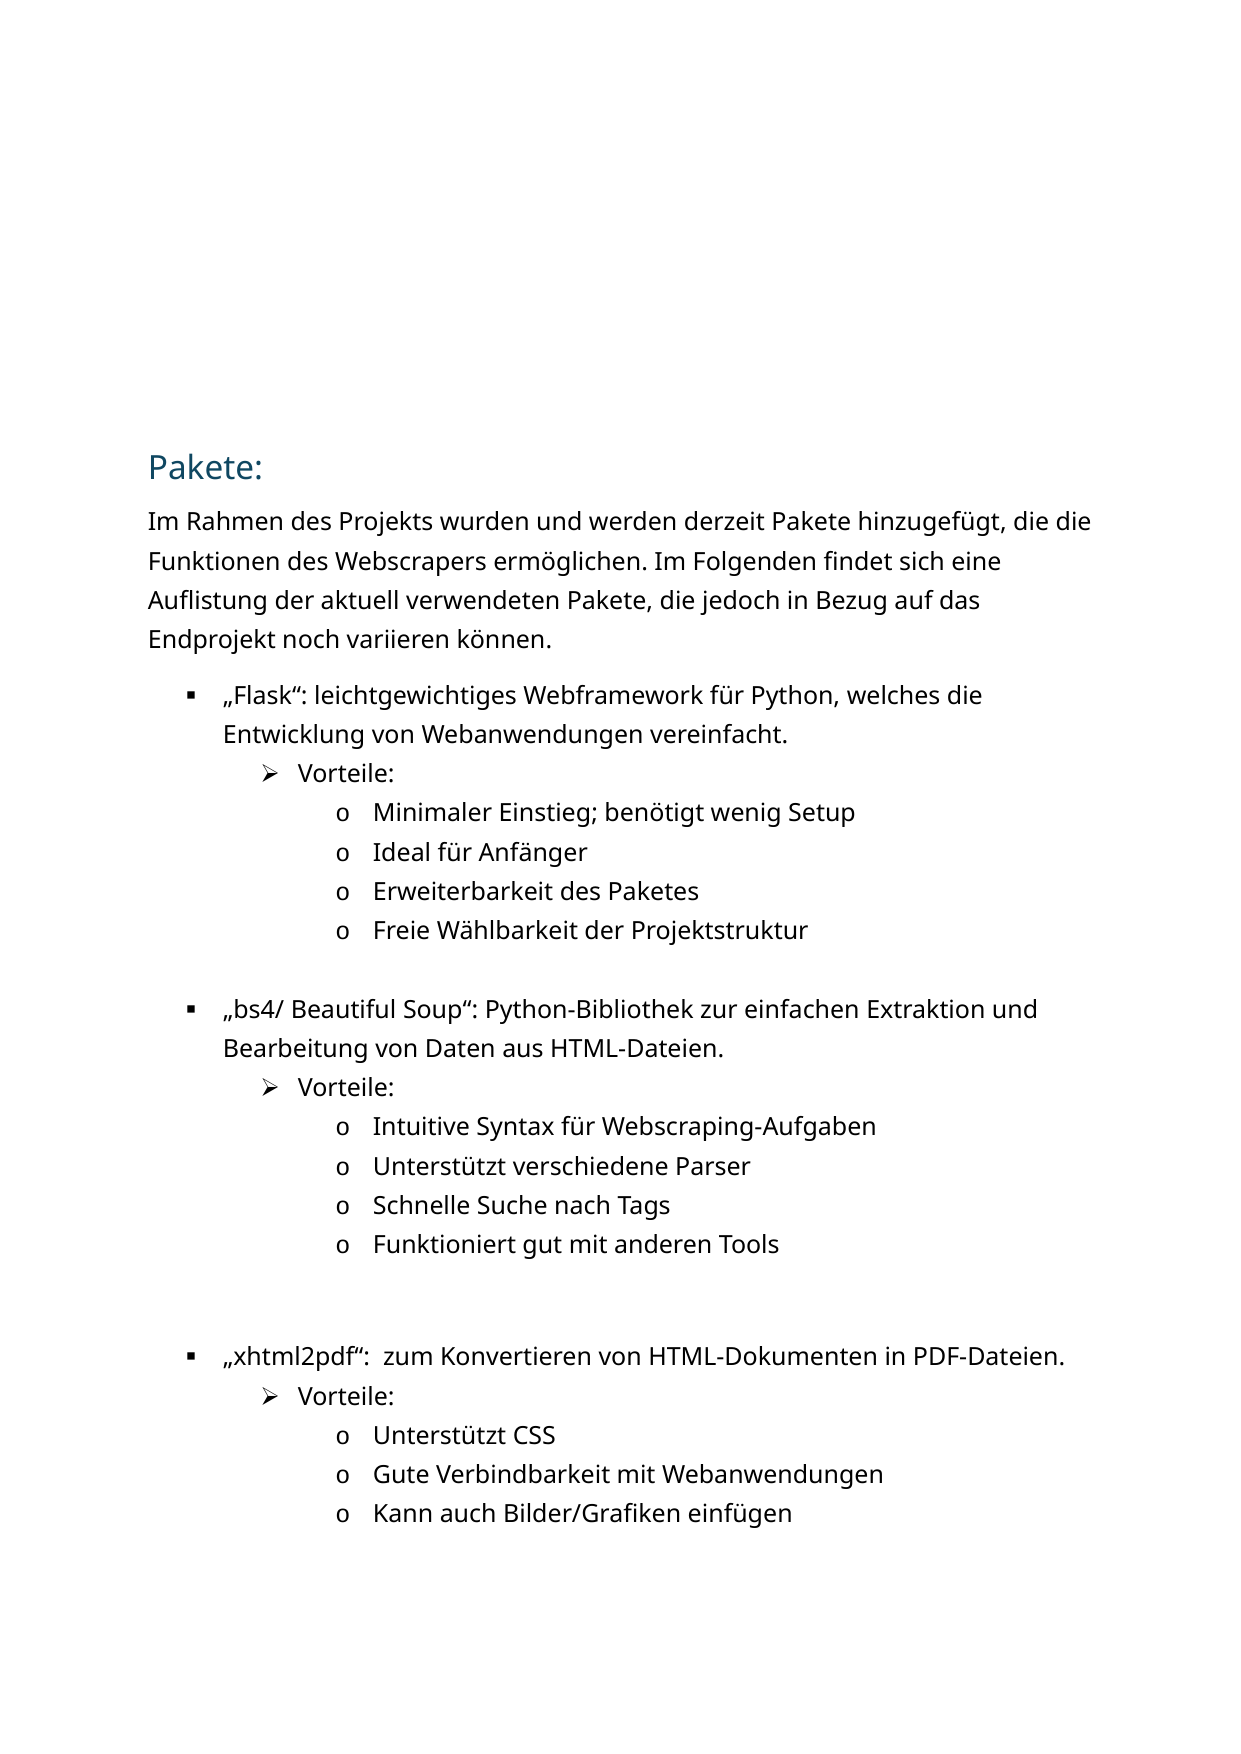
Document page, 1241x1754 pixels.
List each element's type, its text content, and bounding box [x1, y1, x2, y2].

list „Flask“: leichtgewichtiges Webframework für Python, welches die Entwicklung von Webanwendungen vereinfacht. [185, 677, 1093, 751]
list Ideal für Anfänger [335, 834, 1093, 868]
text Im Rahmen des Projekts wurden und werden derzeit Pakete hinzugefügt, die die Funktionen des Webscrapers ermöglichen. Im Folgenden findet sich eine Auflistung der aktuell verwendeten Pakete, die jedoch in Bezug auf das Endprojekt noch variieren können. [148, 504, 1093, 656]
list Vorteile: [260, 1378, 1093, 1412]
list „xhtml2pdf“: zum Konvertieren von HTML-Dokumenten in PDF-Dateien. [185, 1339, 1093, 1373]
list Schnelle Suche nach Tags [335, 1188, 1093, 1222]
list Unterstützt CSS [335, 1417, 1093, 1452]
list Vorteile: [260, 756, 1093, 790]
list Freie Wählbarkeit der Projektstruktur [335, 913, 1093, 947]
list Minimaler Einstieg; benötigt wenig Setup [335, 795, 1093, 829]
list Gute Verbindbarkeit mit Webanwendungen [335, 1457, 1093, 1491]
list Intuitive Syntax für Webscraping-Aufgaben [335, 1109, 1093, 1143]
list Unterstützt verschiedene Parser [335, 1148, 1093, 1183]
list Kann auch Bilder/Grafiken einfügen [335, 1496, 1093, 1530]
list „bs4/ Beautiful Soup“: Python-Bibliothek zur einfachen Extraktion und Bearbeitung von Daten aus HTML-Dateien. [185, 991, 1093, 1065]
list Vorteile: [260, 1070, 1093, 1104]
subtitle Pakete: [148, 443, 1093, 489]
list Erweiterbarkeit des Paketes [335, 873, 1093, 908]
list Funktioniert gut mit anderen Tools [335, 1227, 1093, 1261]
